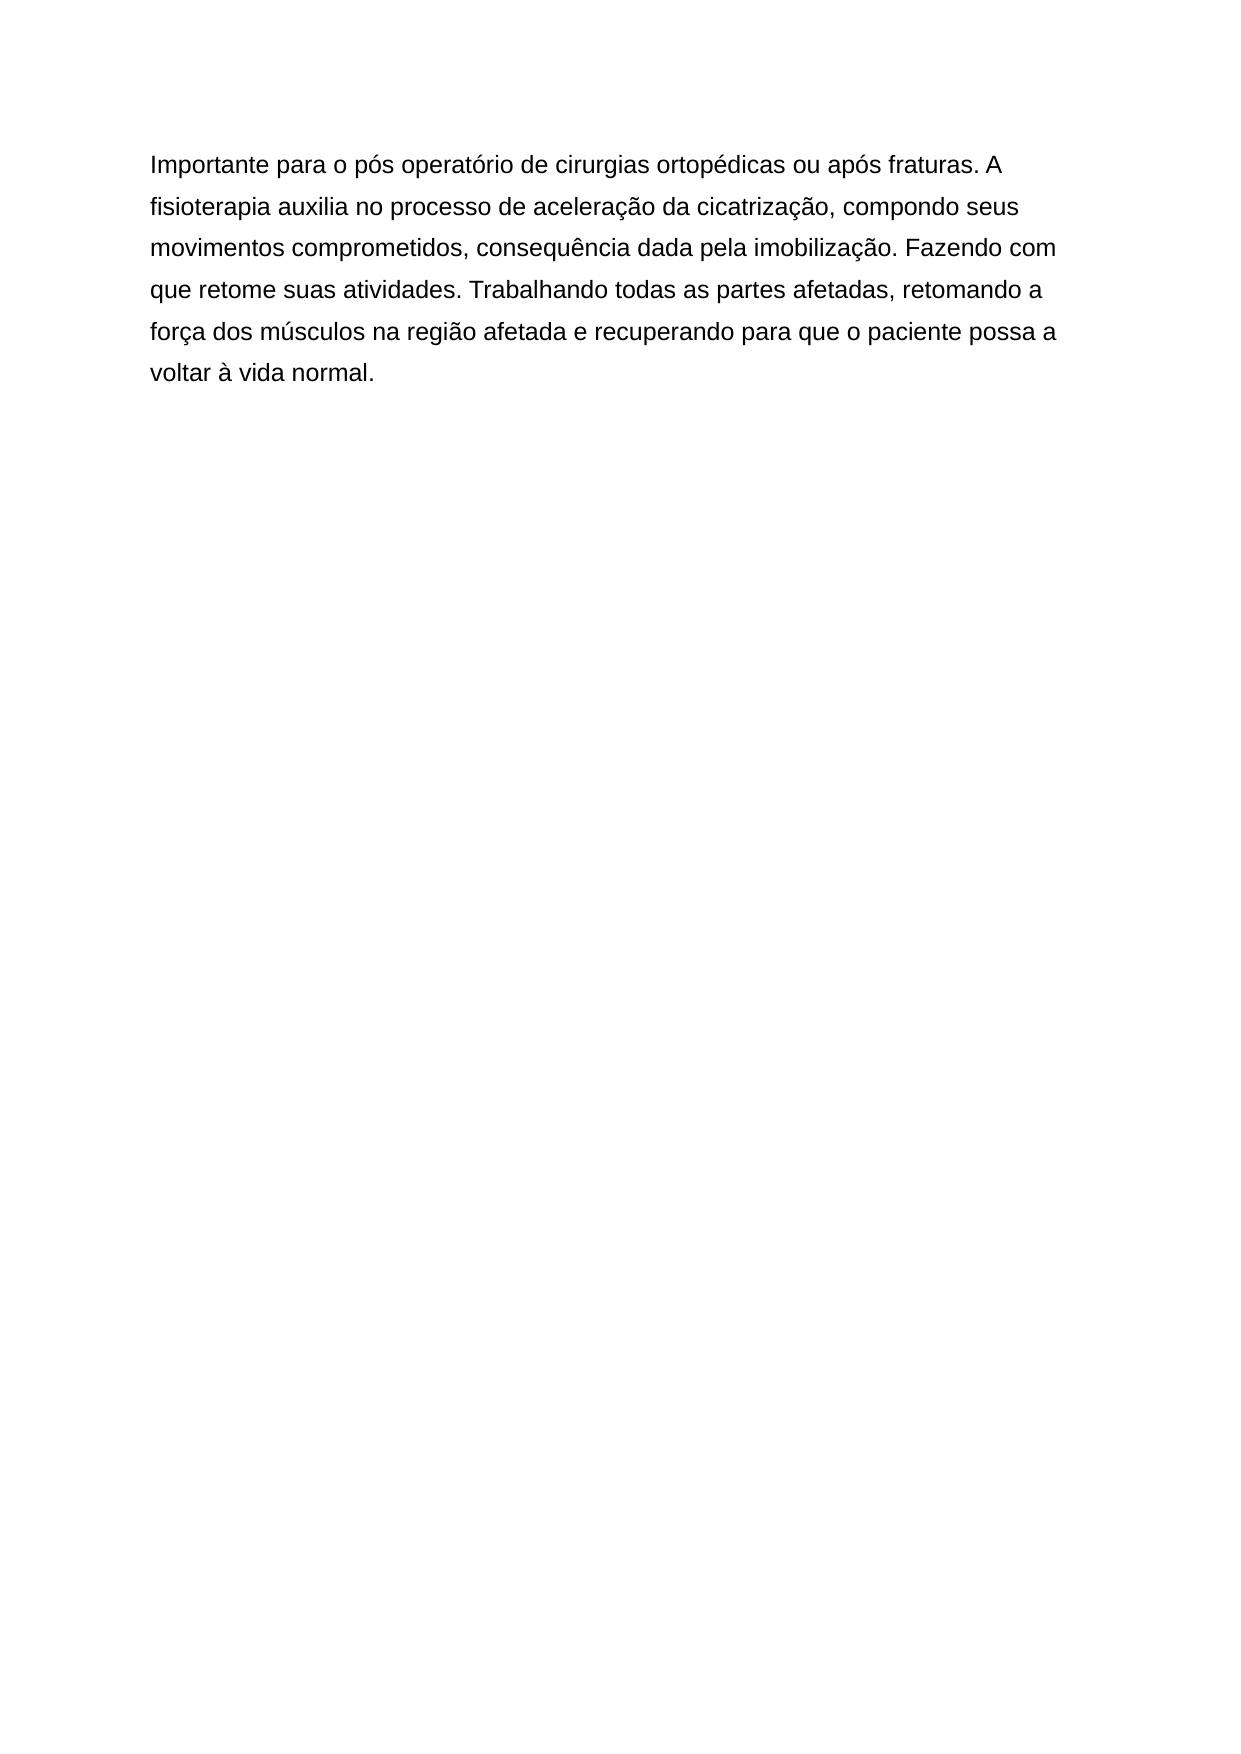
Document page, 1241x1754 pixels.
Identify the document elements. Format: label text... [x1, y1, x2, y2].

text Importante para o pós operatório de cirurgias ortopédicas ou após fraturas. A fisioterapia auxilia no processo de aceleração da cicatrização, compondo seus movimentos comprometidos, consequência dada pela imobilização. Fazendo com que retome suas atividades. Trabalhando todas as partes afetadas, retomando a força dos músculos na região afetada e recuperando para que o paciente possa a voltar à vida normal. [150, 150, 1090, 387]
